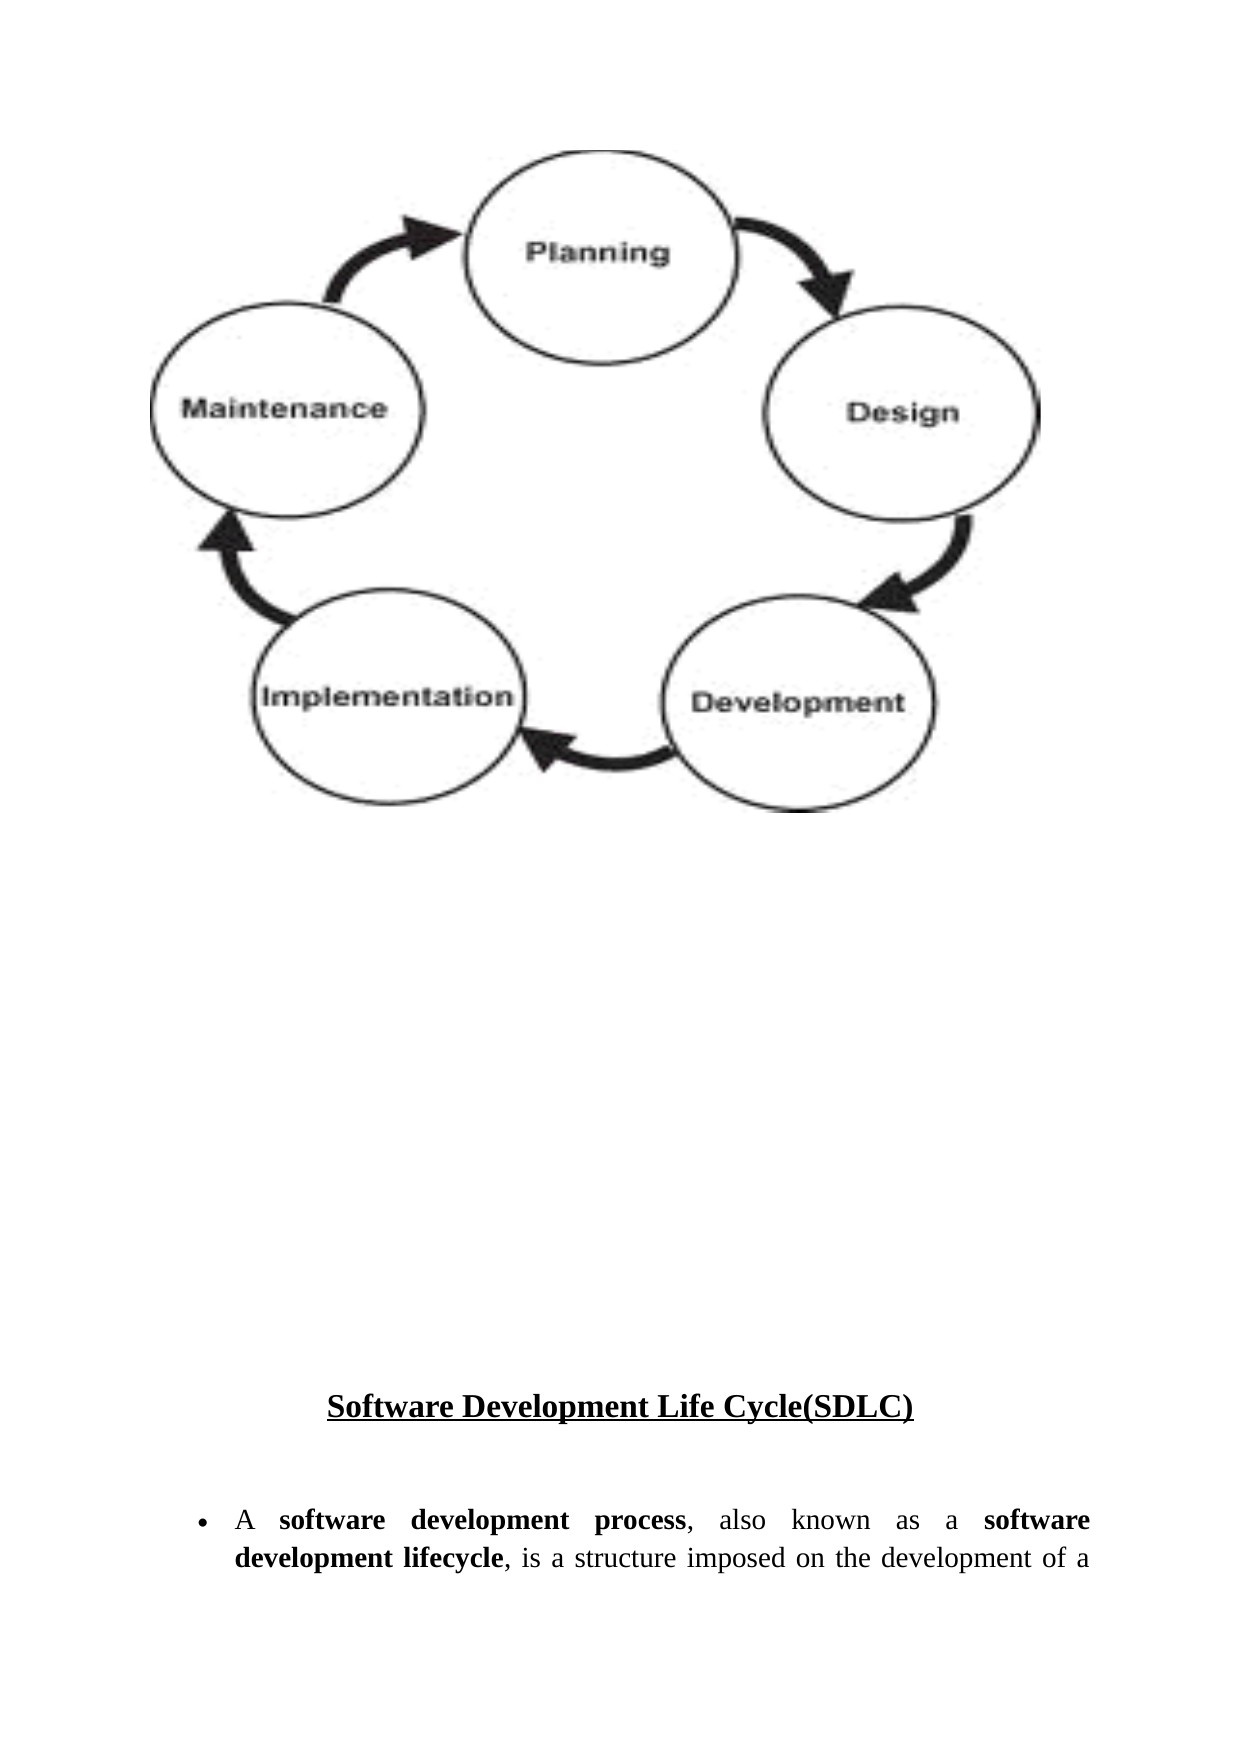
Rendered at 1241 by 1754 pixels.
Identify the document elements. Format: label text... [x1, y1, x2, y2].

list A software development process, also known as a software development lifecycle, is a structure imposed on the development of a [197, 1502, 1090, 1574]
text Software Development Life Cycle(SDLC) [150, 1386, 1090, 1424]
